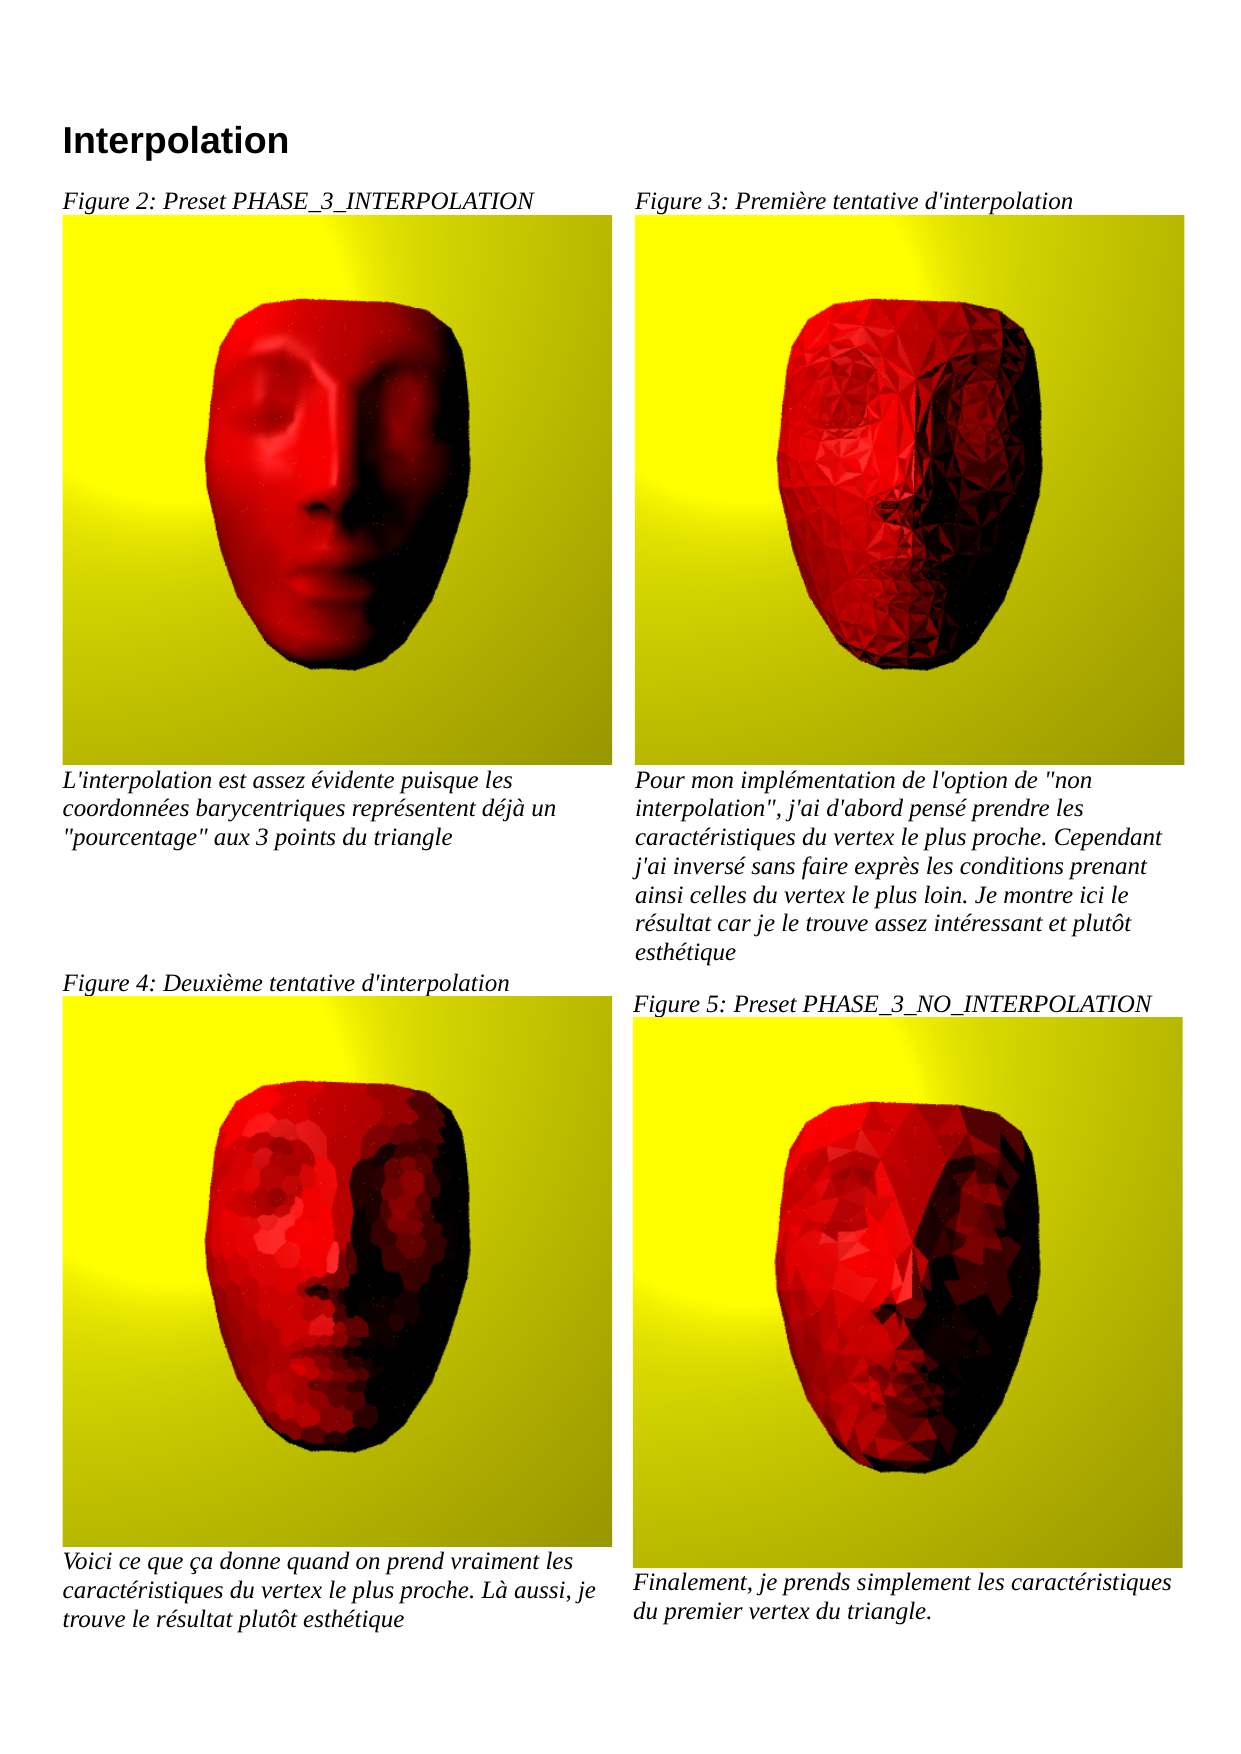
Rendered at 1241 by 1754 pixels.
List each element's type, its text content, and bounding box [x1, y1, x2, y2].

picture [62, 996, 613, 1547]
text Figure 2: Preset PHASE_3_INTERPOLATION [62, 186, 612, 215]
subtitle Interpolation [62, 118, 1184, 161]
text Figure 4: Deuxième tentative d'interpolation [62, 968, 612, 996]
text L'interpolation est assez évidente puisque les coordonnées barycentriques représentent déjà un "pourcentage" aux 3 points du triangle [62, 765, 612, 851]
text Pour mon implémentation de l'option de "non interpolation", j'ai d'abord pensé prendre les caractéristiques du vertex le plus proche. Cependant j'ai inversé sans faire exprès les conditions prenant ainsi celles du vertex le plus loin. Je montre ici le résultat car je le trouve assez intéressant et plutôt esthétique [635, 765, 1184, 966]
picture [632, 1017, 1183, 1568]
picture [634, 215, 1185, 765]
text Figure 5: Preset PHASE_3_NO_INTERPOLATION [633, 989, 1183, 1017]
text Voici ce que ça donne quand on prend vraiment les caractéristiques du vertex le plus proche. Là aussi, je trouve le résultat plutôt esthétique [62, 1547, 612, 1633]
text Figure 3: Première tentative d'interpolation [635, 186, 1184, 215]
text Finalement, je prends simplement les caractéristiques du premier vertex du triangle. [633, 1568, 1183, 1625]
picture [62, 215, 613, 765]
